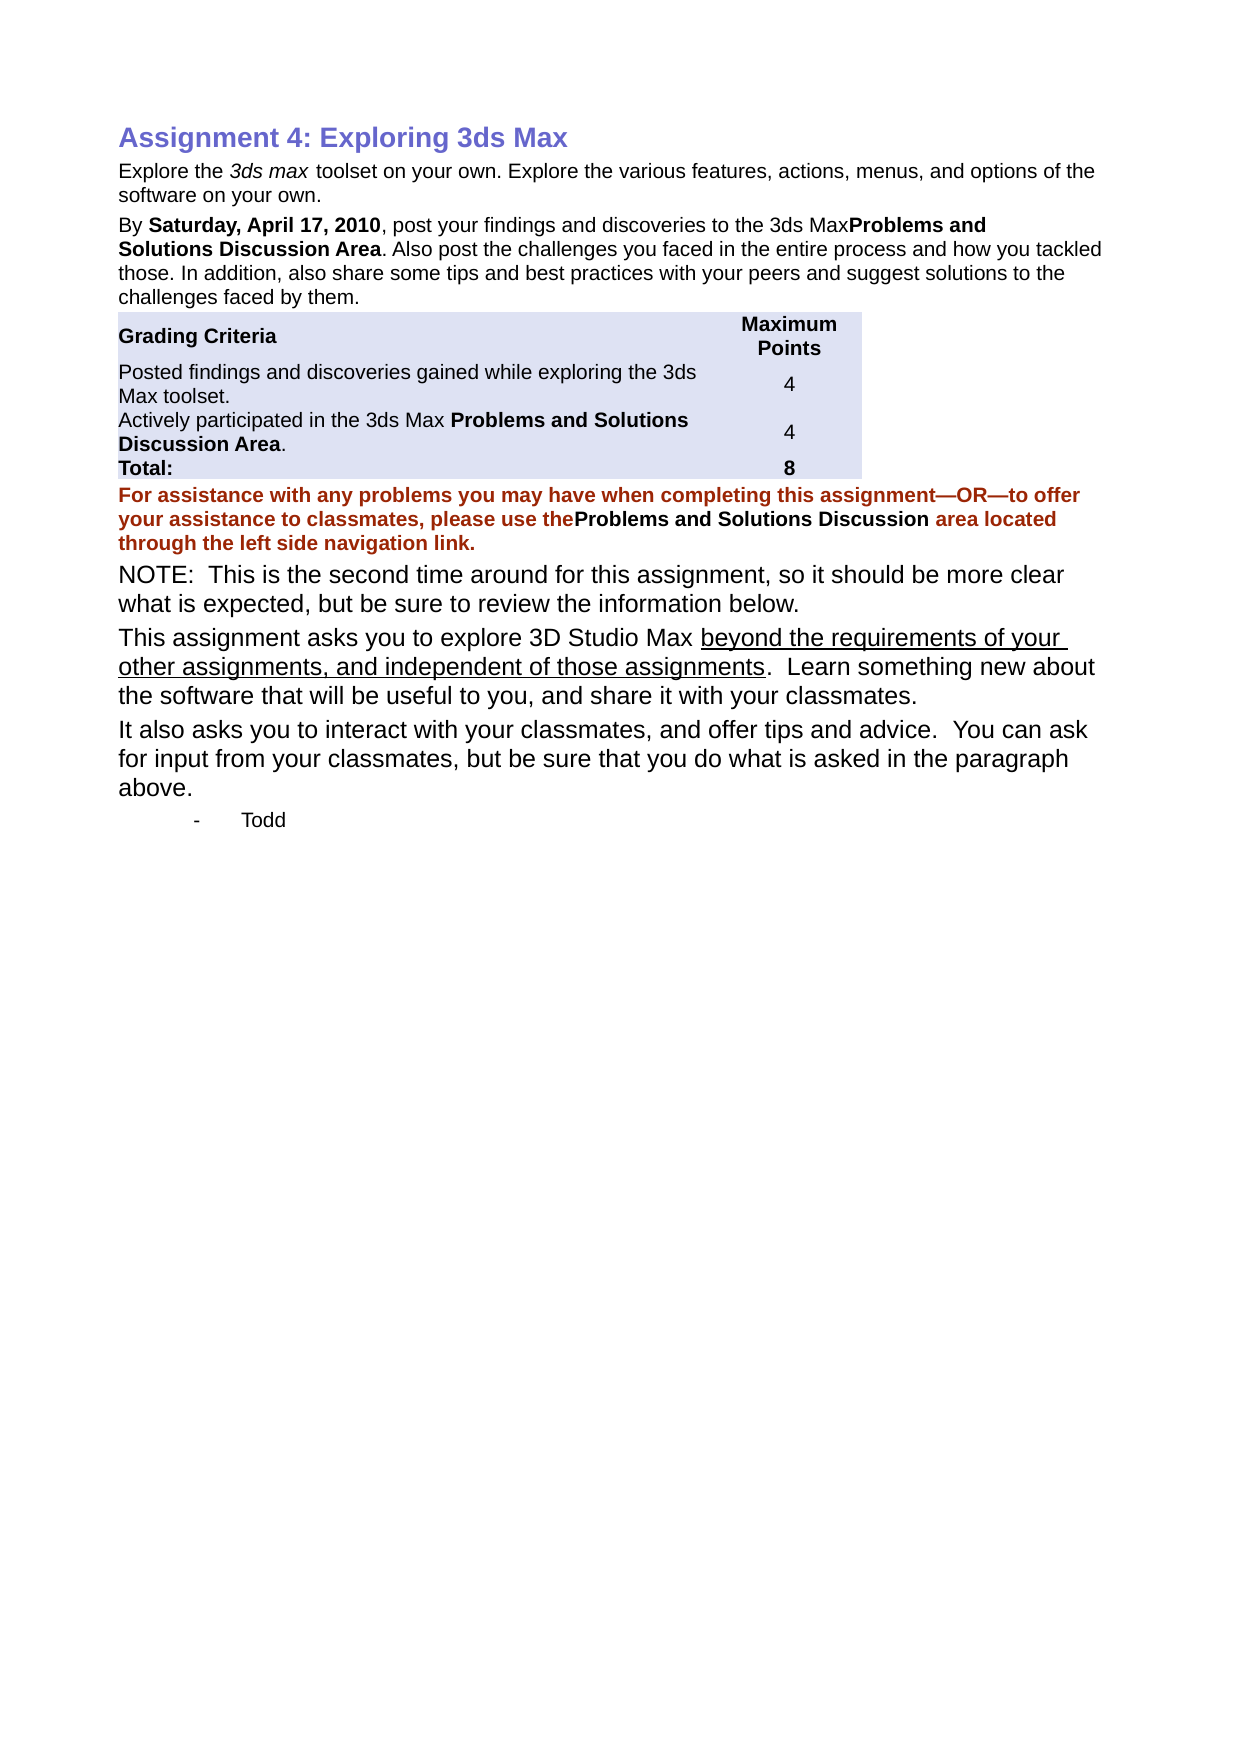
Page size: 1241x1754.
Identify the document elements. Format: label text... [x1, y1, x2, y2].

text Explore the 3ds max toolset on your own. Explore the various features, actions, menus, and options of the software on your own. [118, 159, 1122, 207]
table_cell 8 [716, 456, 862, 479]
table_cell 4 [716, 360, 862, 408]
text NOTE: This is the second time around for this assignment, so it should be more clear what is expected, but be sure to review the information below. [118, 560, 1122, 618]
table_header Grading Criteria [118, 312, 716, 360]
text - Todd [193, 808, 1122, 832]
text It also asks you to interact with your classmates, and offer tips and advice. You can ask for input from your classmates, but be sure that you do what is asked in the paragraph above. [118, 716, 1122, 802]
text For assistance with any problems you may have when completing this assignment—OR—to offer your assistance to classmates, please use theProblems and Solutions Discussion area located through the left side navigation link. [118, 482, 1122, 554]
table_cell Total: [118, 456, 716, 479]
text By Saturday, April 17, 2010, post your findings and discoveries to the 3ds MaxProblems and Solutions Discussion Area. Also post the challenges you faced in the entire process and how you tackled those. In addition, also share some tips and best practices with your peers and suggest solutions to the challenges faced by them. [118, 213, 1122, 309]
text Assignment 4: Exploring 3ds Max [118, 121, 1122, 153]
table_cell Posted findings and discoveries gained while exploring the 3ds Max toolset. [118, 360, 716, 408]
text This assignment asks you to explore 3D Studio Max beyond the requirements of your other assignments, and independent of those assignments. Learn something new about the software that will be useful to you, and share it with your classmates. [118, 623, 1122, 710]
table_cell Actively participated in the 3ds Max Problems and Solutions Discussion Area. [118, 408, 716, 456]
table_cell 4 [716, 408, 862, 456]
table_header Maximum Points [716, 312, 862, 360]
